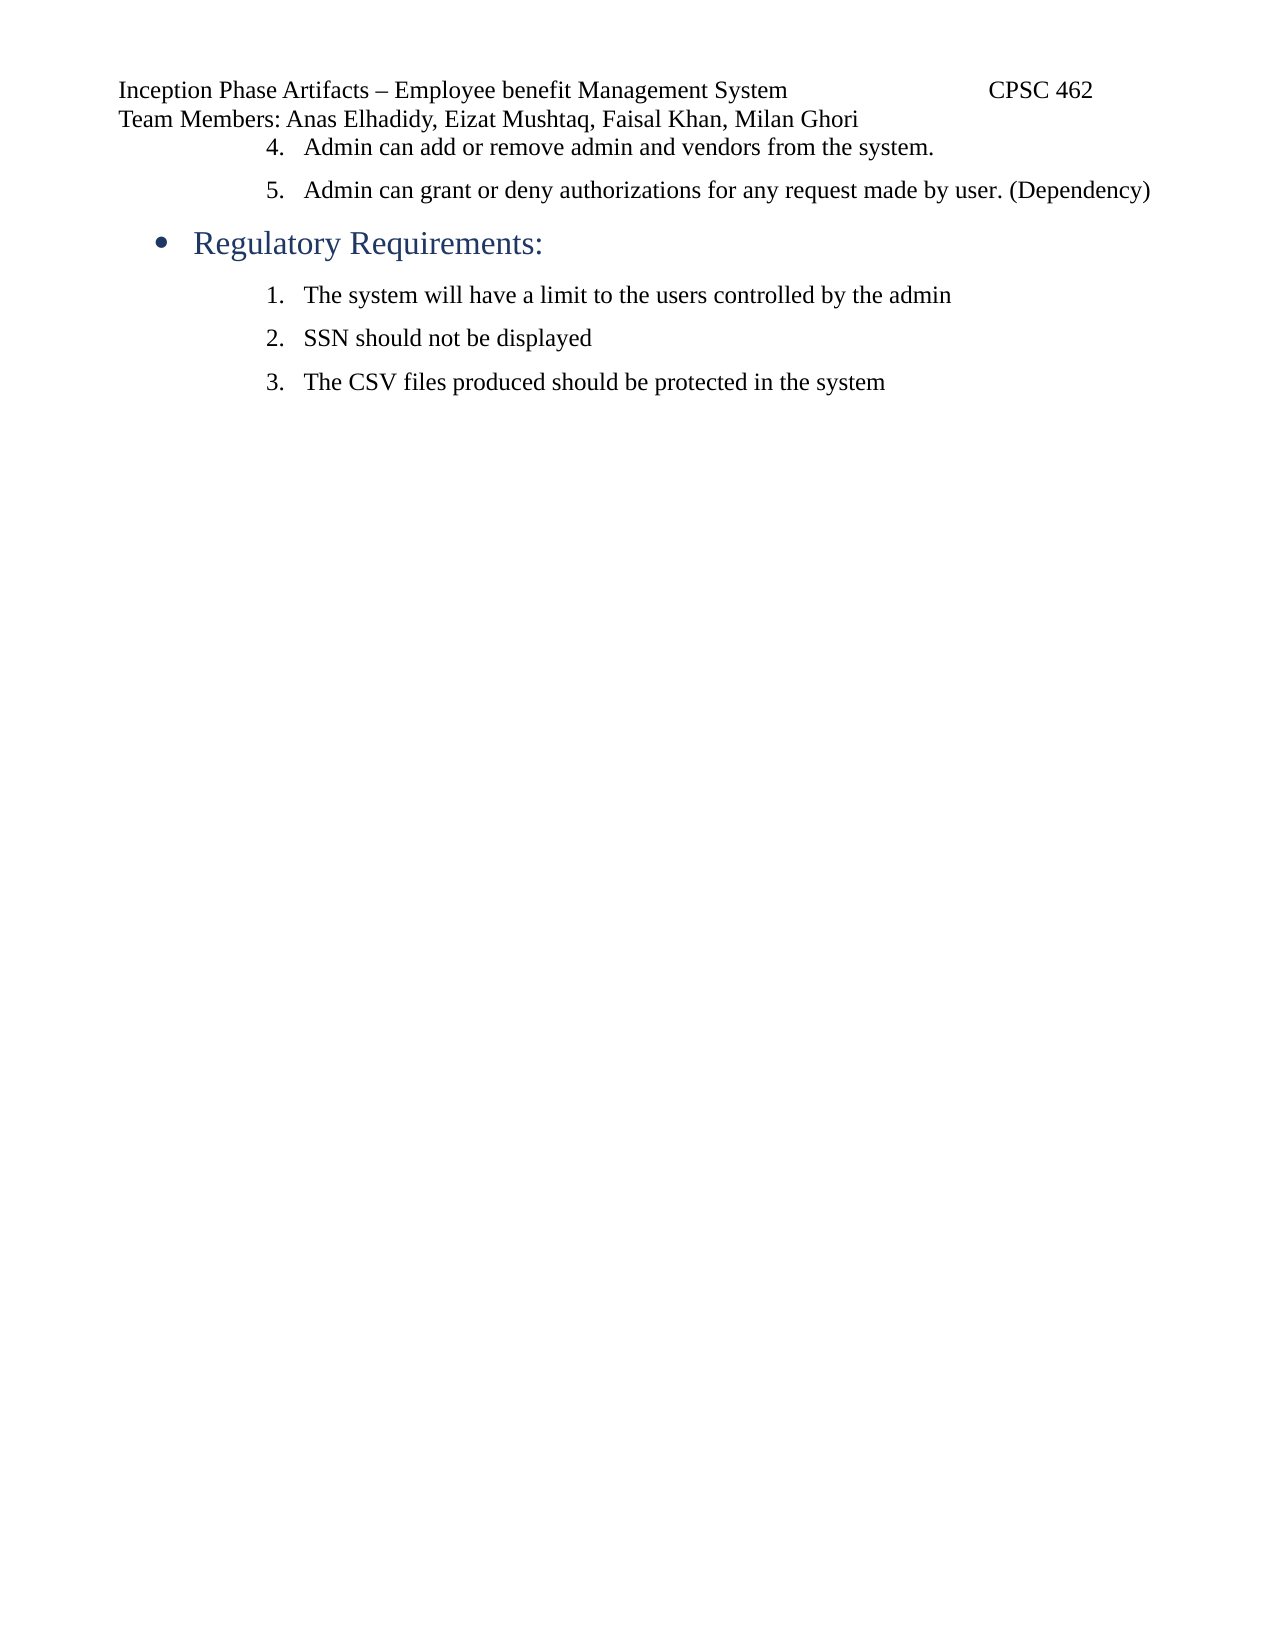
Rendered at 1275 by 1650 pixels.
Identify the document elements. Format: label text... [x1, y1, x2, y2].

list Admin can grant or deny authorizations for any request made by user. (Dependency) [266, 176, 1157, 204]
list SSN should not be displayed [266, 323, 1157, 352]
list Admin can add or remove admin and vendors from the system. [266, 132, 1157, 161]
subtitle Regulatory Requirements: [156, 223, 1157, 261]
list The system will have a limit to the users controlled by the admin [266, 280, 1157, 309]
list The CSV files produced should be protected in the system [266, 367, 1157, 395]
